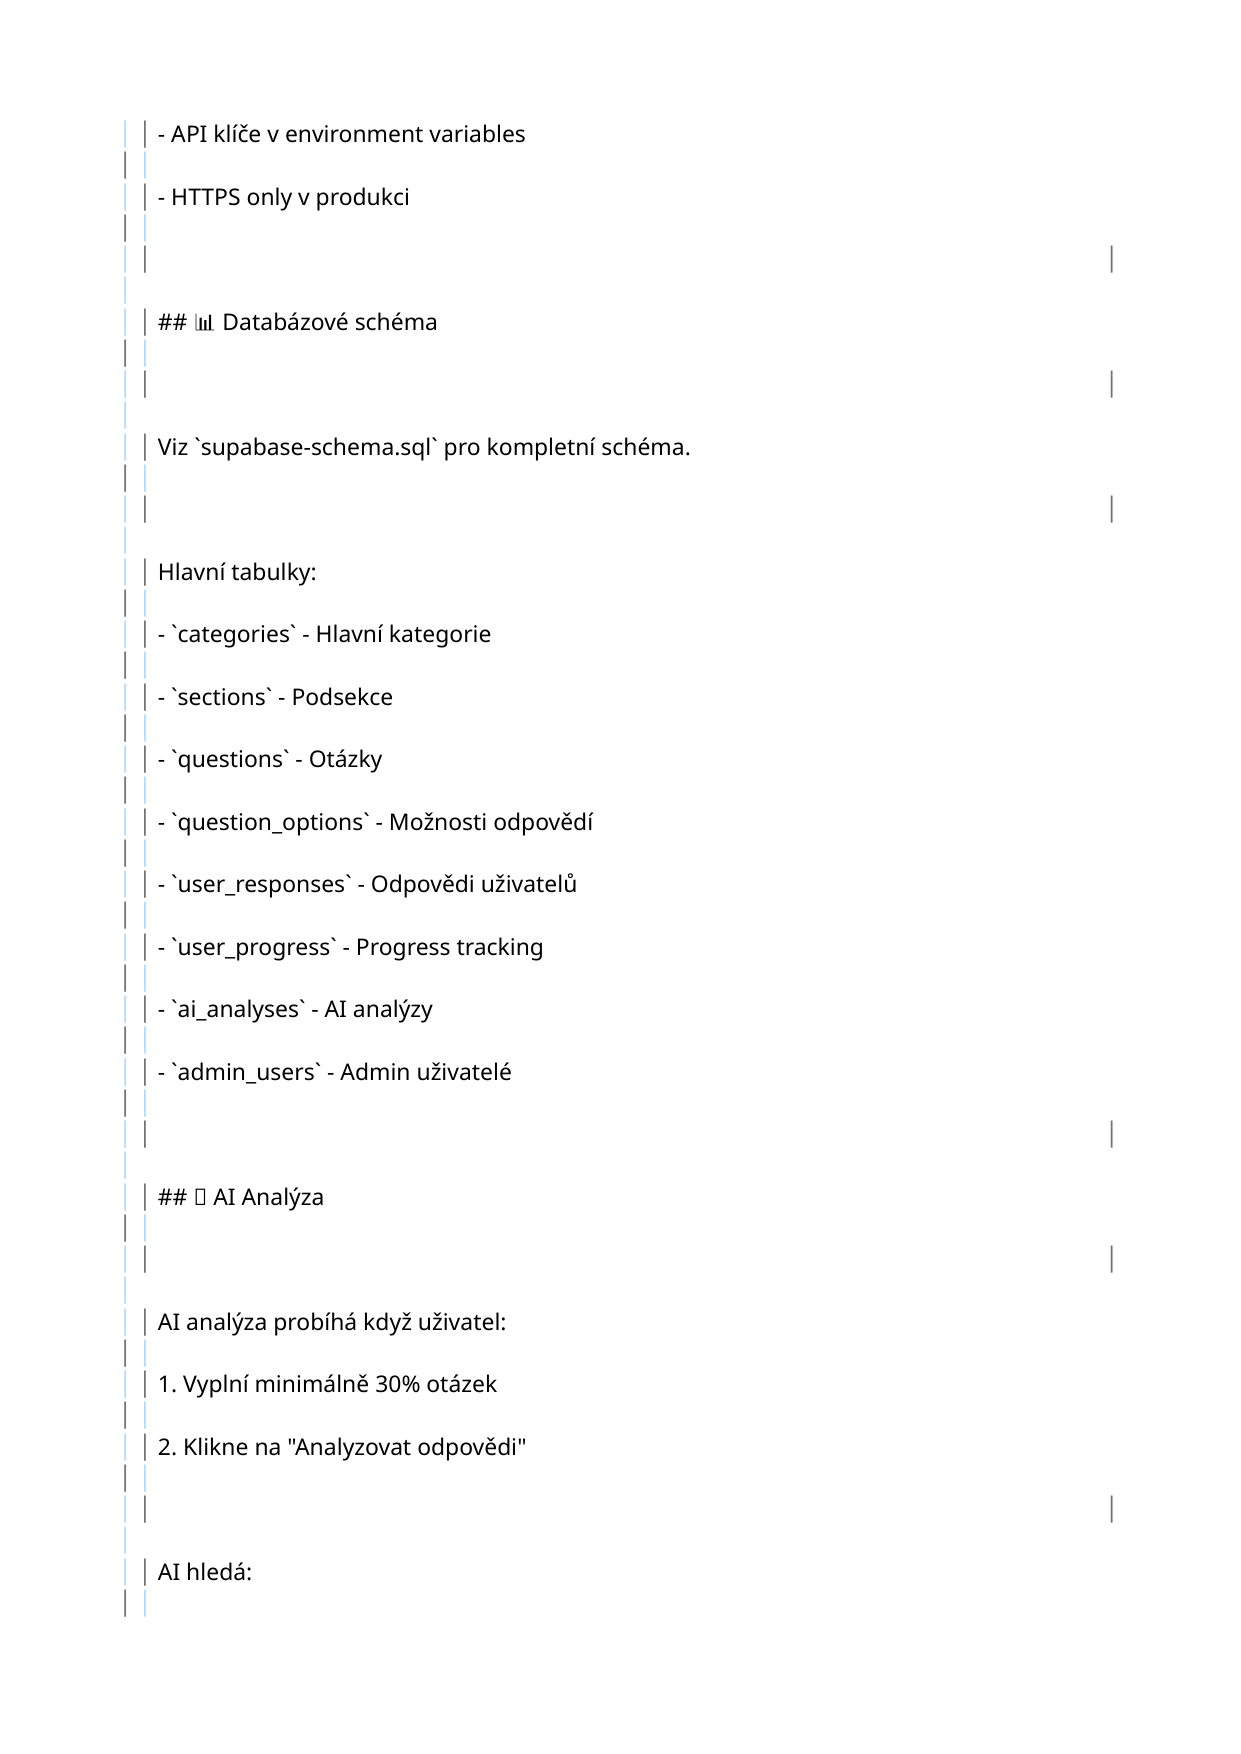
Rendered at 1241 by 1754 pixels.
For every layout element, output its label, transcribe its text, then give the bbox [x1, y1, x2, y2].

text │ │ 1. Vyplní minimálně 30% otázek │ │ [118, 1368, 1122, 1431]
text │ │ - `sections` - Podsekce │ │ [118, 681, 1122, 743]
text │ │ │ │ [118, 1118, 1122, 1181]
text │ │ │ │ [118, 368, 1122, 431]
text │ │ - HTTPS only v produkci │ │ [118, 181, 1122, 243]
text │ │ - `user_progress` - Progress tracking │ │ [118, 931, 1122, 993]
text │ │ - `categories` - Hlavní kategorie │ │ [118, 618, 1122, 681]
text │ │ │ │ [118, 1493, 1122, 1556]
text │ │ - `user_responses` - Odpovědi uživatelů │ │ [118, 868, 1122, 931]
text │ │ - API klíče v environment variables │ │ [118, 118, 1122, 181]
text │ │ - `admin_users` - Admin uživatelé │ │ [118, 1056, 1122, 1118]
text │ │ - `question_options` - Možnosti odpovědí │ │ [118, 806, 1122, 868]
text │ │ 2. Klikne na "Analyzovat odpovědi" │ │ [118, 1431, 1122, 1493]
text │ │ AI analýza probíhá když uživatel: │ │ [118, 1306, 1122, 1368]
text │ │ │ │ [118, 1243, 1122, 1306]
text │ │ - `ai_analyses` - AI analýzy │ │ [118, 993, 1122, 1056]
text │ │ - `questions` - Otázky │ │ [118, 743, 1122, 806]
text │ │ │ │ [118, 493, 1122, 556]
text │ │ Hlavní tabulky: │ │ [118, 556, 1122, 618]
text │ │ AI hledá: │ │ [118, 1556, 1122, 1618]
text │ │ ## 📊 Databázové schéma │ │ [118, 306, 1122, 368]
text │ │ Viz `supabase-schema.sql` pro kompletní schéma. │ │ [118, 431, 1122, 493]
text │ │ ## 🤖 AI Analýza │ │ [118, 1181, 1122, 1243]
text │ │ │ │ [118, 243, 1122, 306]
